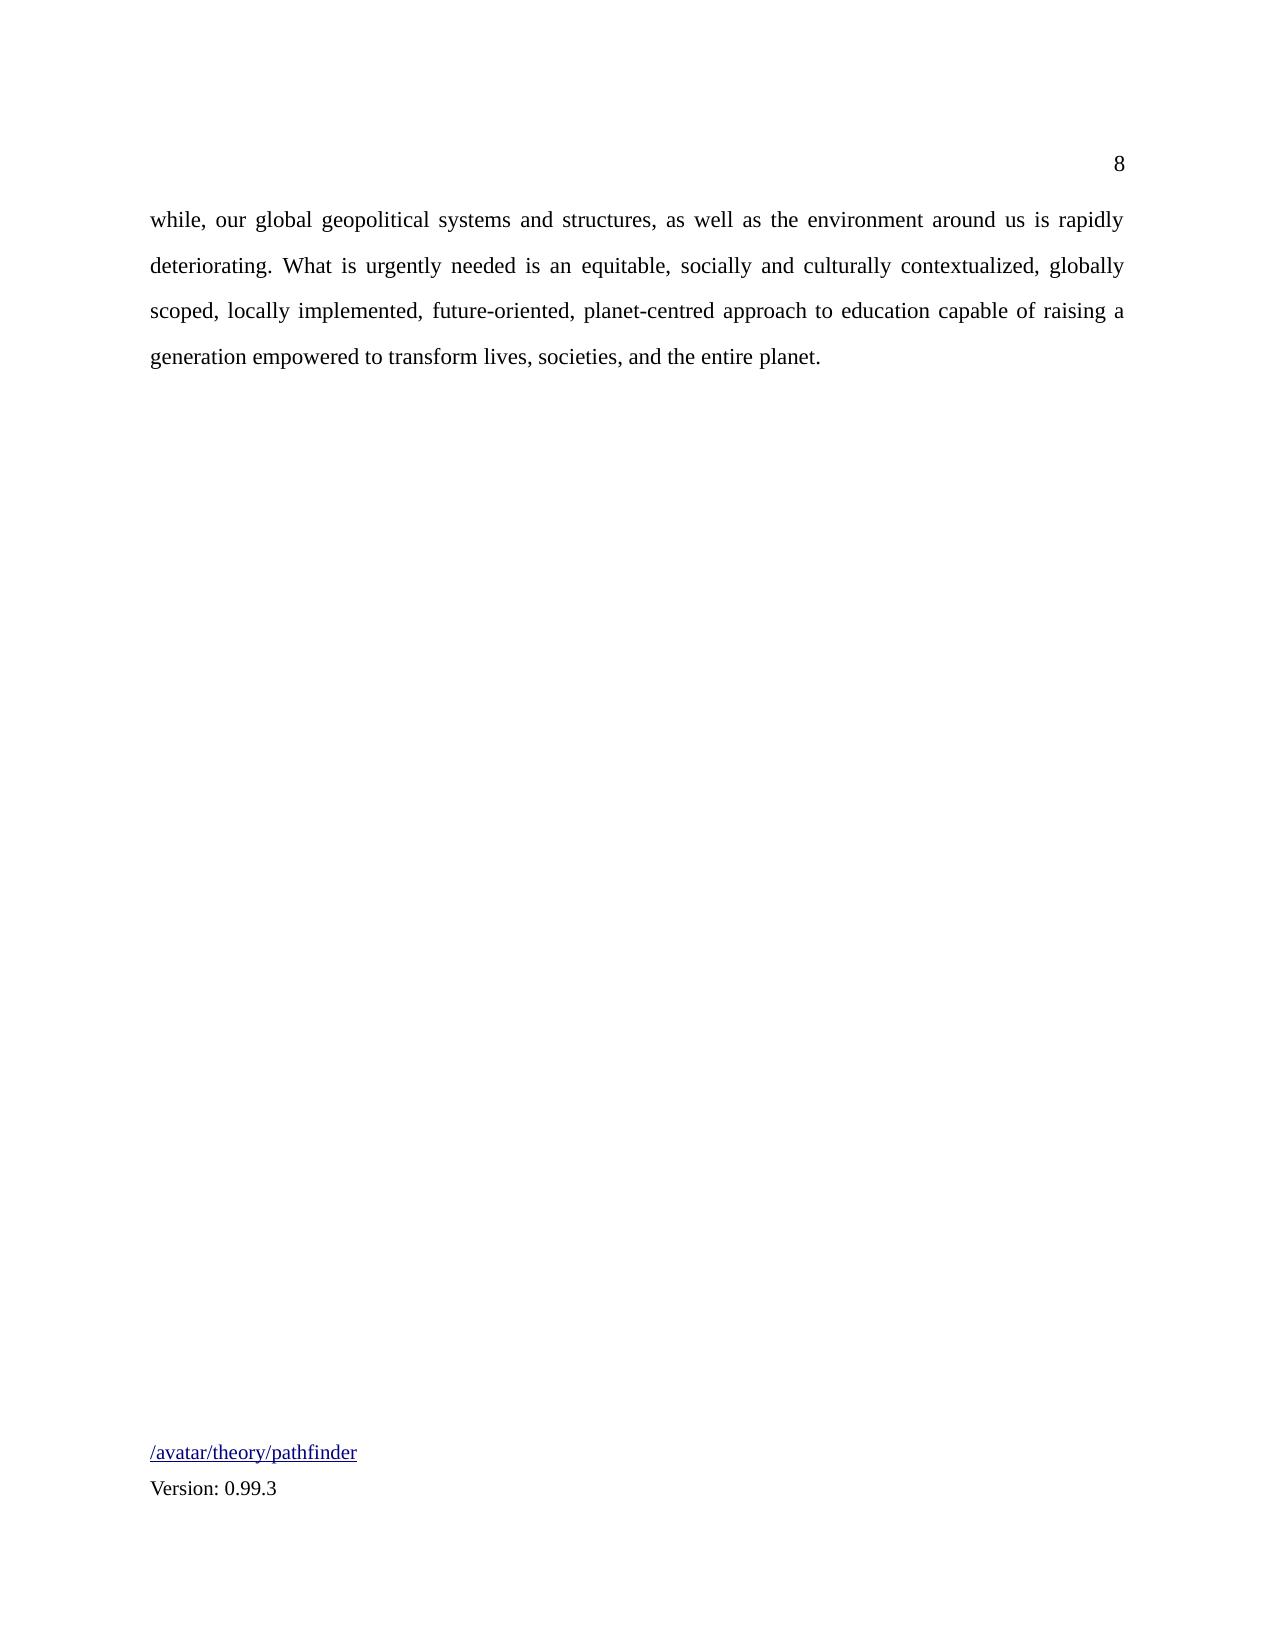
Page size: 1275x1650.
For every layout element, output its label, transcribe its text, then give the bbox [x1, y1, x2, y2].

text while, our global geopolitical systems and structures, as well as the environment around us is rapidly deteriorating. What is urgently needed is an equitable, socially and culturally contextualized, globally scoped, locally implemented, future-oriented, planet-centred approach to education capable of raising a generation empowered to transform lives, societies, and the entire planet. [150, 206, 1125, 370]
